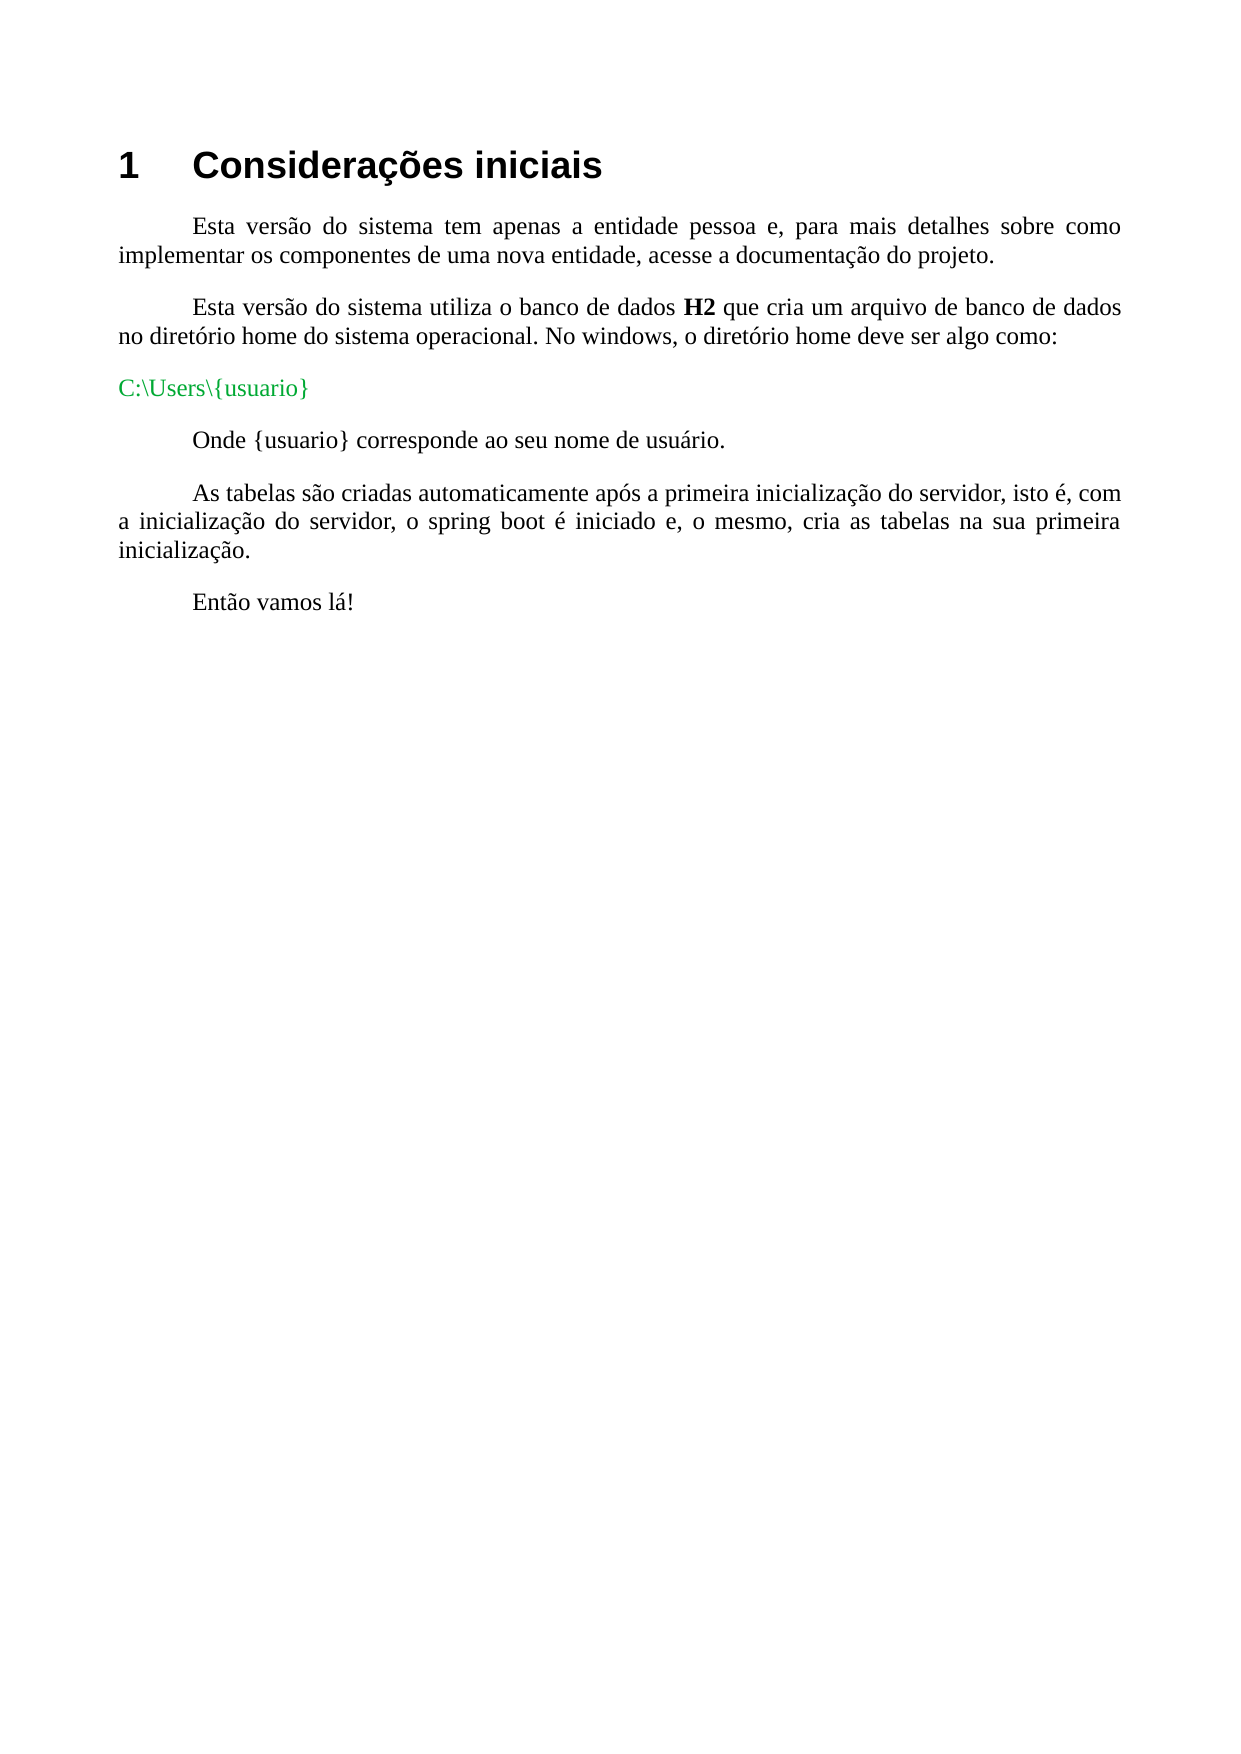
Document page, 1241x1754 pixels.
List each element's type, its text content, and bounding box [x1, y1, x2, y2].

text Esta versão do sistema utiliza o banco de dados H2 que cria um arquivo de banco de dados no diretório home do sistema operacional. No windows, o diretório home deve ser algo como: [118, 292, 1122, 349]
text Então vamos lá! [118, 587, 1122, 616]
subtitle Considerações iniciais [118, 143, 1122, 187]
text As tabelas são criadas automaticamente após a primeira inicialização do servidor, isto é, com a inicialização do servidor, o spring boot é iniciado e, o mesmo, cria as tabelas na sua primeira inicialização. [118, 478, 1122, 564]
text Onde {usuario} corresponde ao seu nome de usuário. [118, 425, 1122, 454]
text Esta versão do sistema tem apenas a entidade pessoa e, para mais detalhes sobre como implementar os componentes de uma nova entidade, acesse a documentação do projeto. [118, 211, 1122, 268]
text C:\Users\{usuario} [118, 373, 1122, 402]
